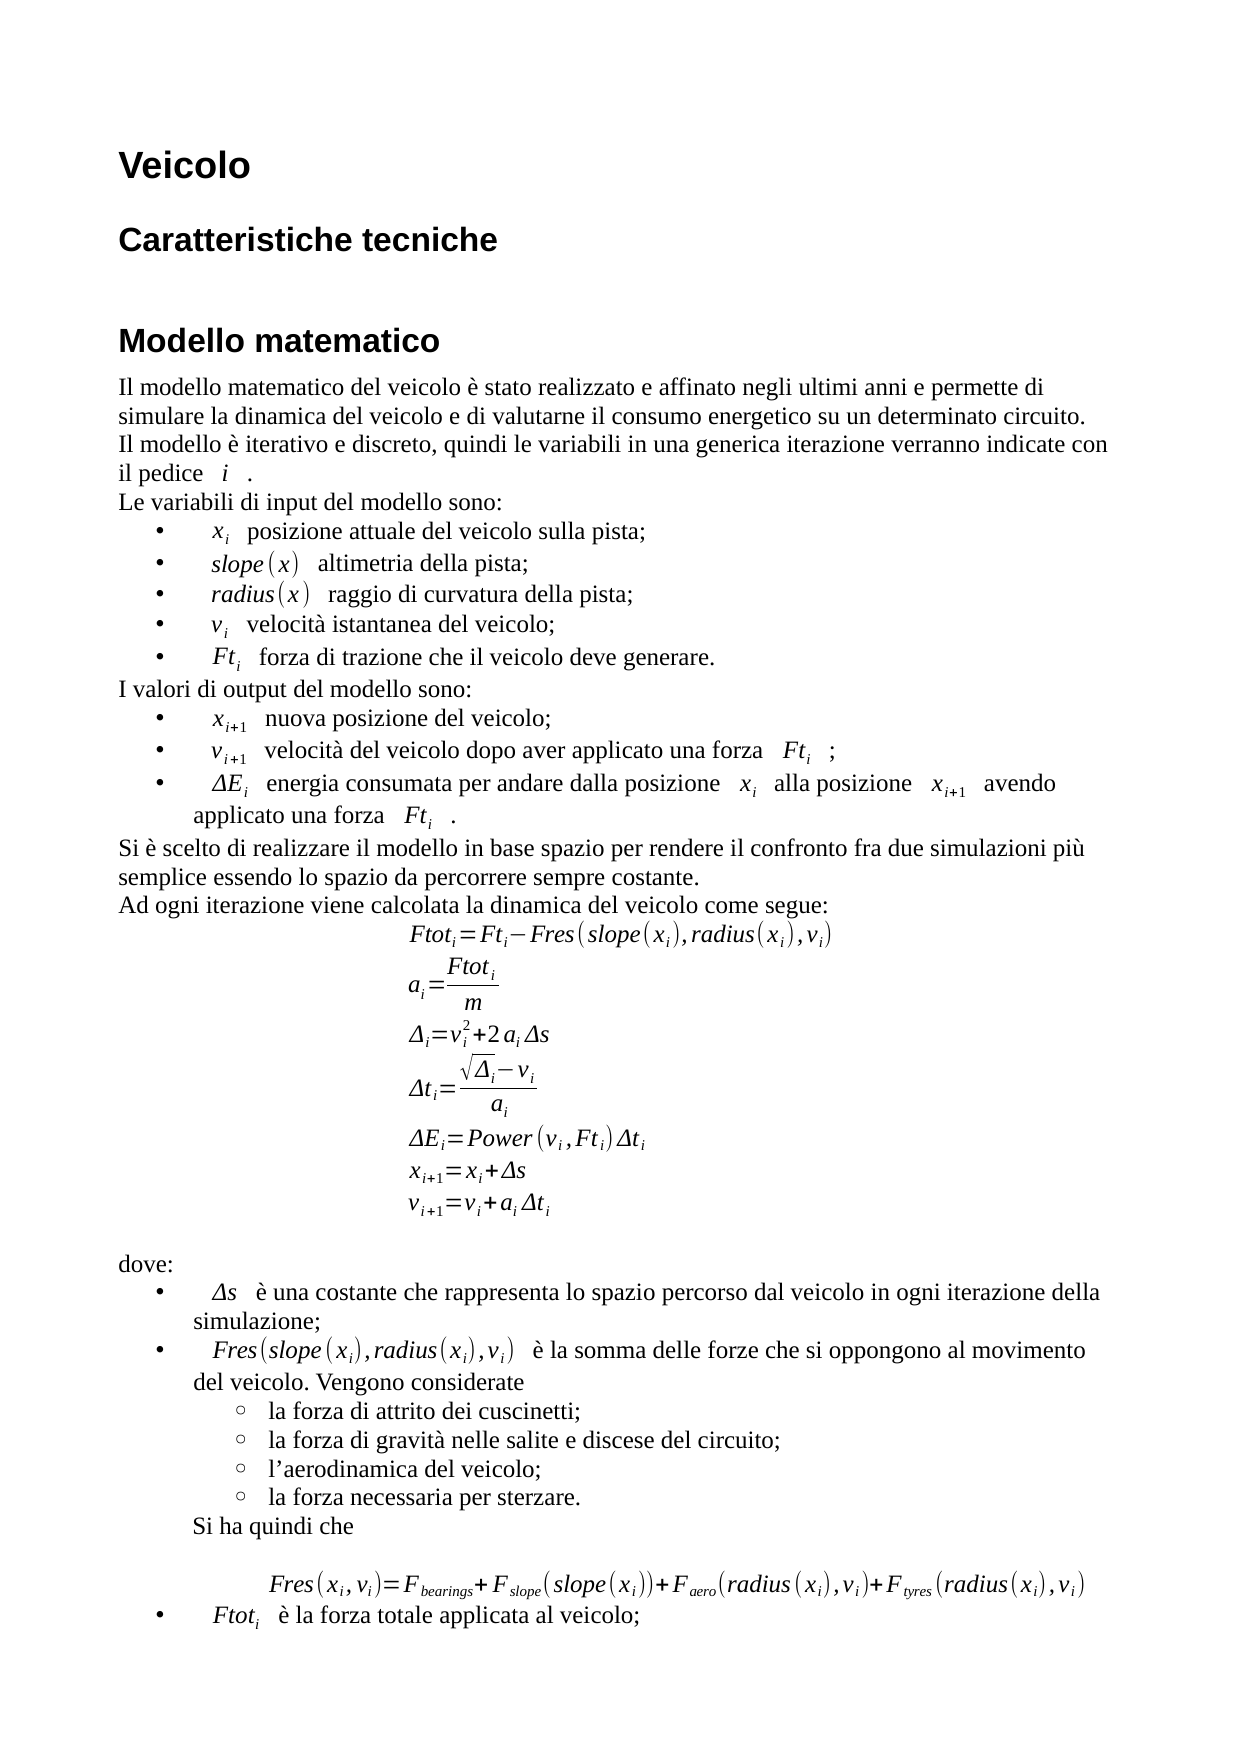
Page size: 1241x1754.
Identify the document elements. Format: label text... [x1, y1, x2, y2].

text dove: [118, 1249, 1122, 1277]
list nuova posizione del veicolo; [156, 703, 1122, 736]
text Ad ogni iterazione viene calcolata la dinamica del veicolo come segue: [118, 891, 1122, 919]
list è la forza totale applicata al veicolo; [156, 1601, 1122, 1633]
text Le variabili di input del modello sono: [118, 487, 1122, 516]
text Il modello è iterativo e discreto, quindi le variabili in una generica iterazione verranno indicate con il pedice. [118, 429, 1122, 487]
list raggio di curvatura della pista; [156, 579, 1122, 609]
subtitle Veicolo [118, 143, 1122, 187]
list la forza di gravità nelle salite e discese del circuito; [231, 1425, 1122, 1454]
list velocità istantanea del veicolo; [156, 609, 1122, 642]
list è la somma delle forze che si oppongono al movimento del veicolo. Vengono considerate [156, 1335, 1122, 1396]
list velocità del veicolo dopo aver applicato una forza; [156, 736, 1122, 768]
text Si ha quindi che [118, 1511, 1122, 1540]
text Il modello matematico del veicolo è stato realizzato e affinato negli ultimi anni e permette di simulare la dinamica del veicolo e di valutarne il consumo energetico su un determinato circuito. [118, 372, 1122, 429]
list altimetria della pista; [156, 548, 1122, 579]
list è una costante che rappresenta lo spazio percorso dal veicolo in ogni iterazione della simulazione; [156, 1277, 1122, 1335]
subtitle Caratteristiche tecniche [118, 220, 1122, 259]
text I valori di output del modello sono: [118, 674, 1122, 703]
list la forza necessaria per sterzare. [231, 1482, 1122, 1511]
list energia consumata per andare dalla posizionealla posizioneavendo applicato una forza. [156, 768, 1122, 833]
text Si è scelto di realizzare il modello in base spazio per rendere il confronto fra due simulazioni più semplice essendo lo spazio da percorrere sempre costante. [118, 833, 1122, 891]
list l’aerodinamica del veicolo; [231, 1454, 1122, 1482]
list la forza di attrito dei cuscinetti; [231, 1396, 1122, 1425]
list forza di trazione che il veicolo deve generare. [156, 642, 1122, 674]
subtitle Modello matematico [118, 321, 1122, 359]
list posizione attuale del veicolo sulla pista; [156, 516, 1122, 548]
